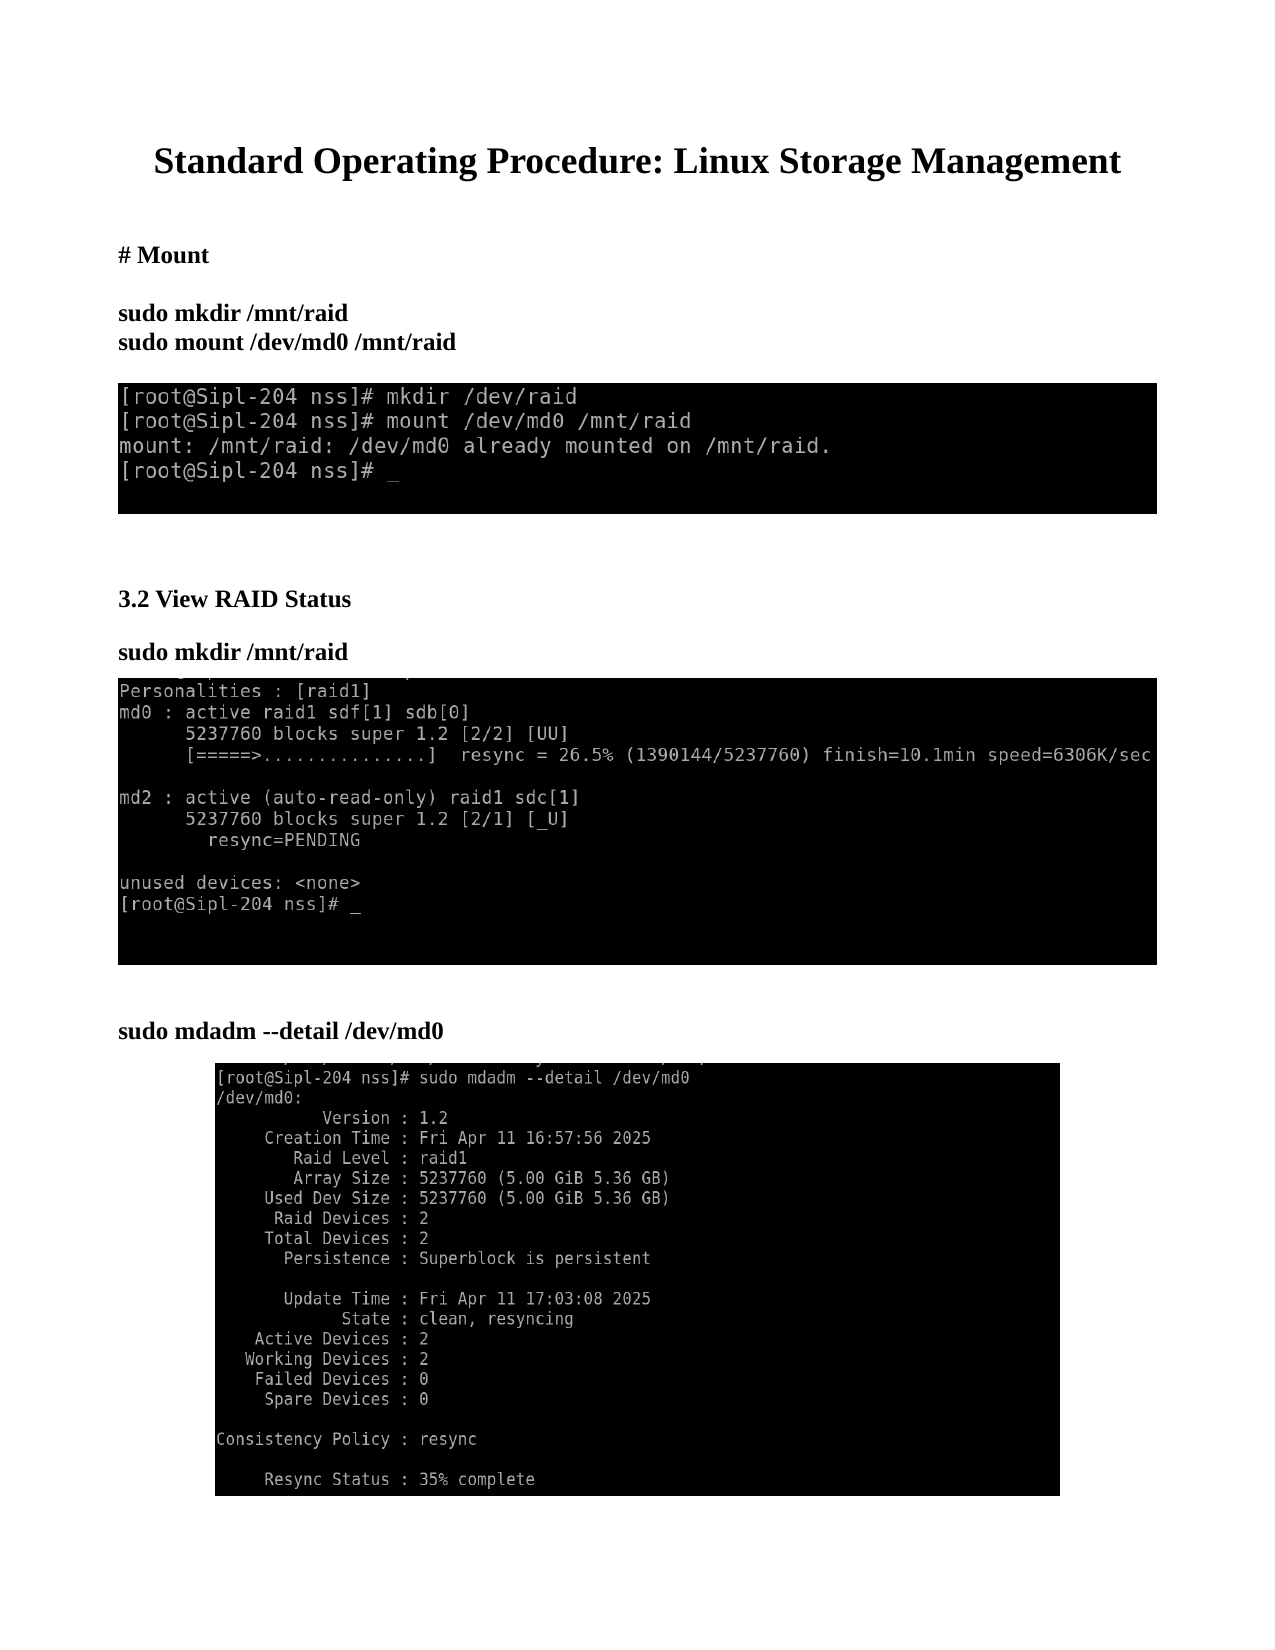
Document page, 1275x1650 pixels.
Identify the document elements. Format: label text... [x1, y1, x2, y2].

picture [118, 383, 1157, 514]
picture [118, 678, 1157, 965]
picture [215, 1063, 1060, 1496]
text sudo mdadm --detail /dev/md0 [118, 1016, 1157, 1045]
text sudo mkdir /mnt/raid [118, 298, 1157, 327]
subtitle 3.2 View RAID Status [118, 584, 1157, 612]
text # Mount [118, 240, 1157, 269]
text sudo mount /dev/md0 /mnt/raid [118, 327, 1157, 355]
subtitle sudo mkdir /mnt/raid [118, 637, 1157, 666]
